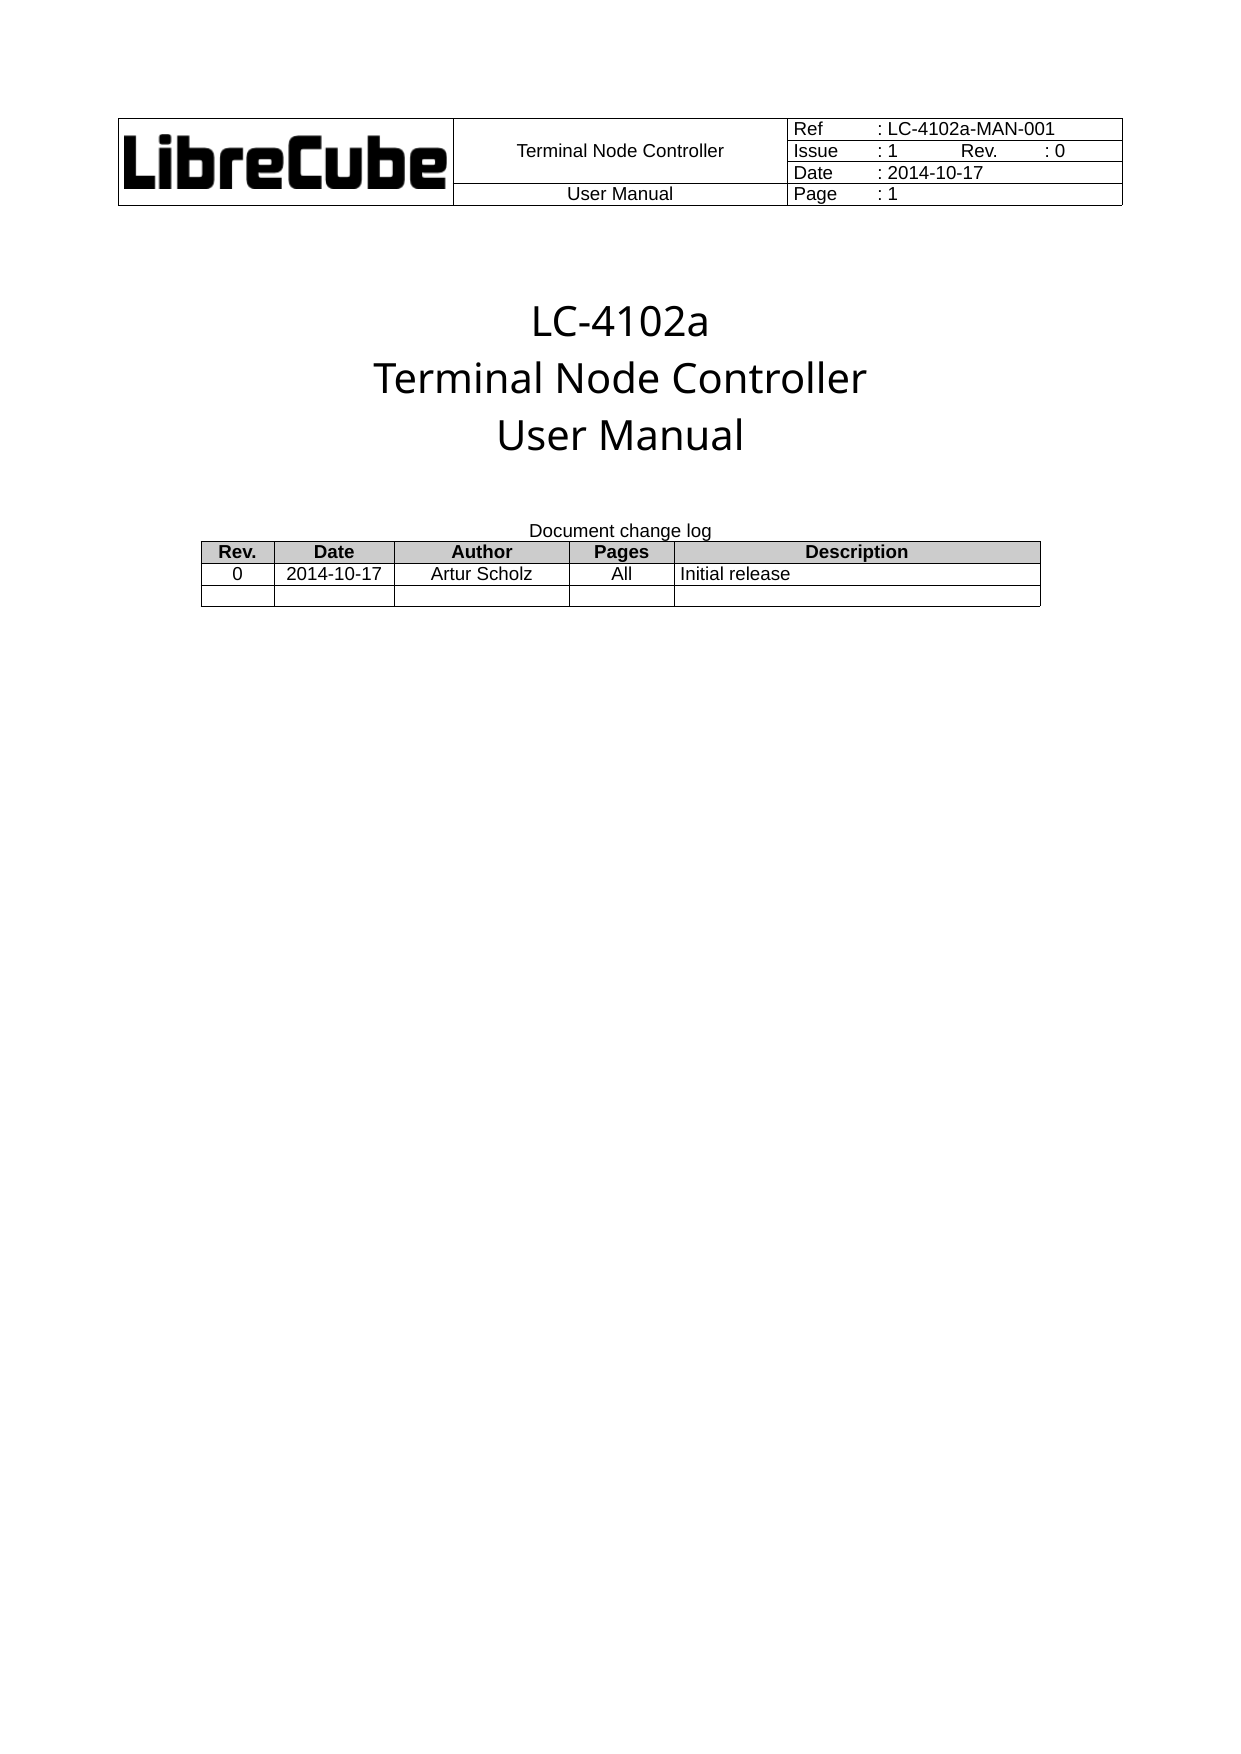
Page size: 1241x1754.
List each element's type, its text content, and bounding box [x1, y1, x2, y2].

table_cell 2014-10-17 [275, 564, 394, 584]
table_cell [395, 586, 569, 606]
table_header Date [275, 542, 394, 563]
table_cell [675, 586, 1040, 606]
table_header Description [675, 542, 1040, 563]
table_cell [275, 586, 394, 606]
text LC-4102a [118, 292, 1122, 349]
text User Manual [118, 405, 1122, 462]
table_header Rev. [202, 542, 274, 563]
table_cell Artur Scholz [395, 564, 569, 584]
table_cell 0 [202, 564, 274, 584]
table_cell Initial release [675, 564, 1040, 584]
table_header Pages [570, 542, 674, 563]
text Document change log [118, 520, 1122, 541]
table_cell [570, 586, 674, 606]
picture [124, 134, 447, 189]
table_header Author [395, 542, 569, 563]
text Terminal Node Controller [118, 349, 1122, 405]
table_cell [202, 586, 274, 606]
table_cell All [570, 564, 674, 584]
